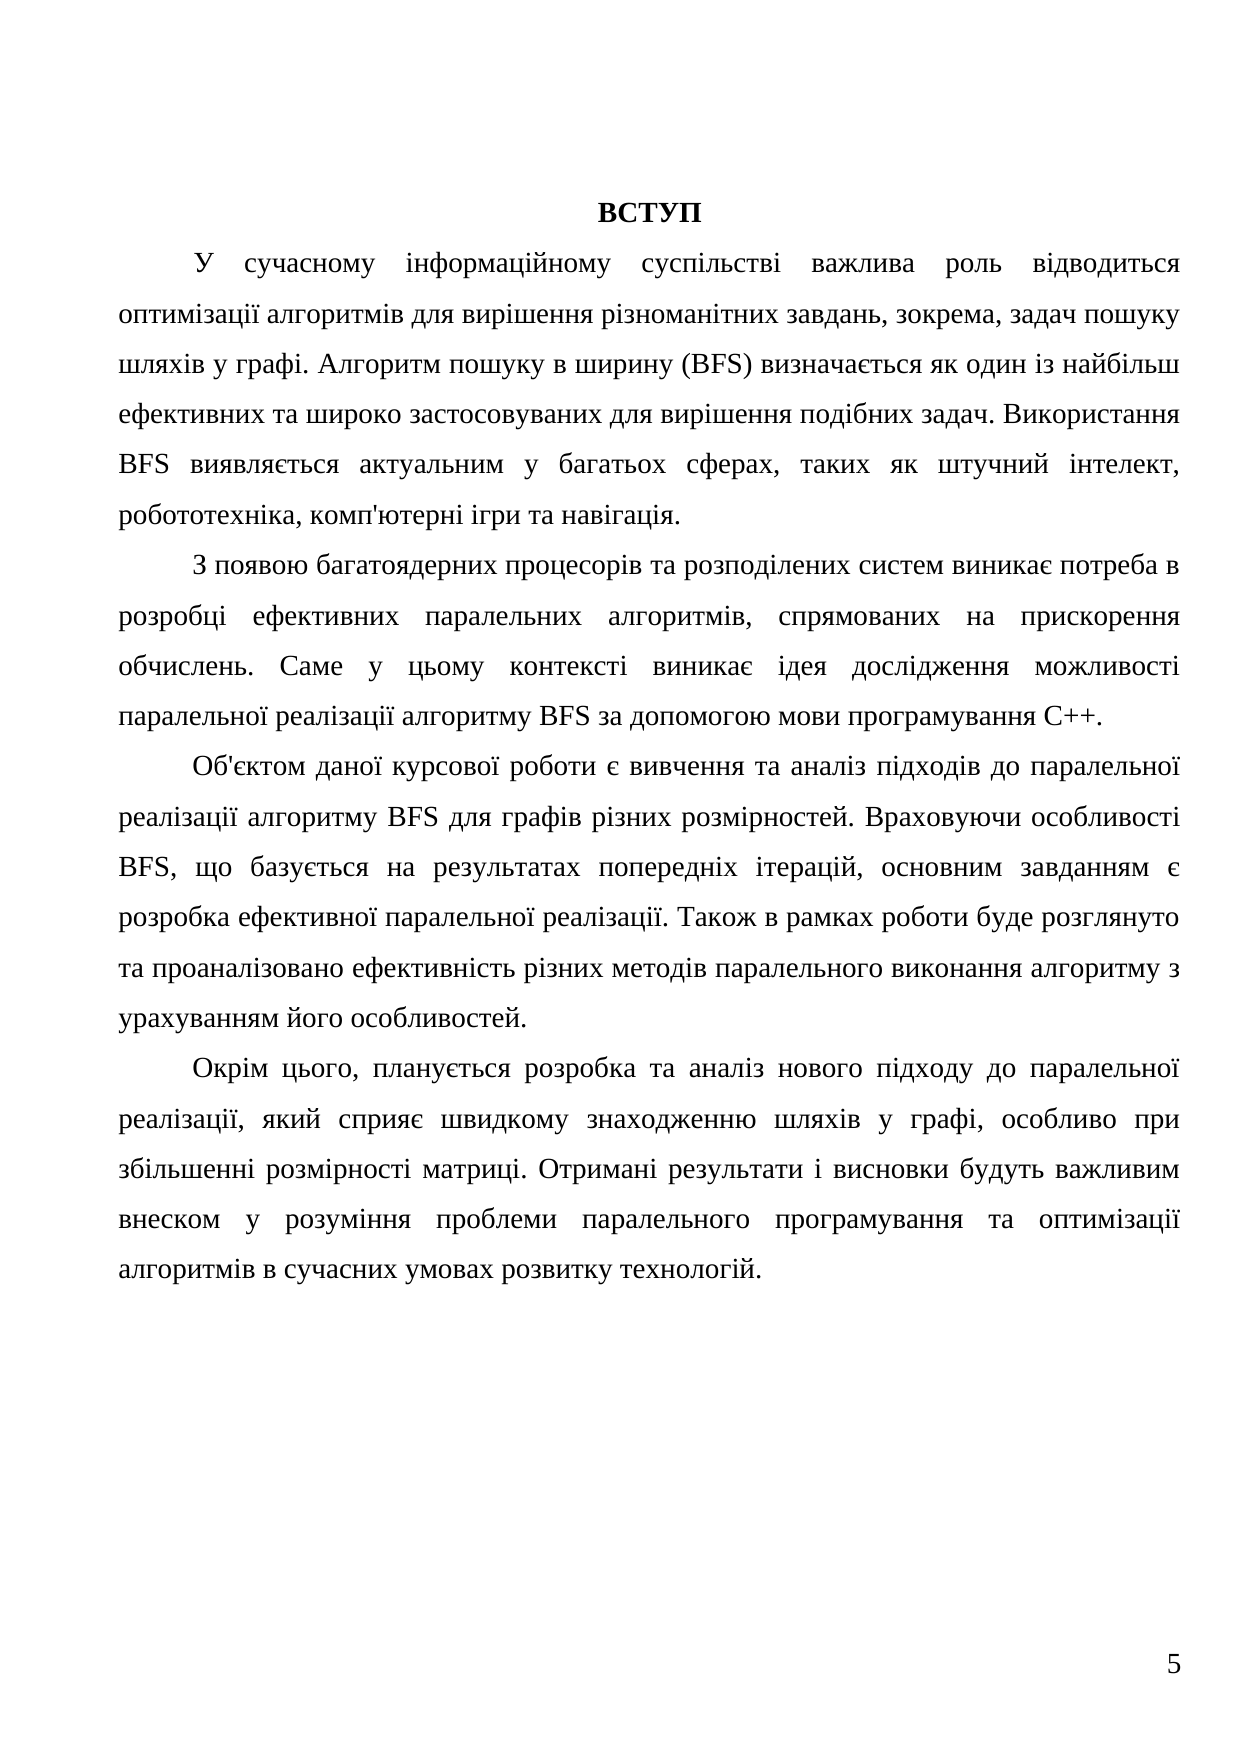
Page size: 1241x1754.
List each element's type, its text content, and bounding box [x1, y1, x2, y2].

text Окрім цього, планується розробка та аналіз нового підходу до паралельної реалізації, який сприяє швидкому знаходженню шляхів у графі, особливо при збільшенні розмірності матриці. Отримані результати і висновки будуть важливим внеском у розуміння проблеми паралельного програмування та оптимізації алгоритмів в сучасних умовах розвитку технологій. [118, 1050, 1181, 1285]
subtitle Вступ [118, 195, 1181, 229]
text Об'єктом даної курсової роботи є вивчення та аналіз підходів до паралельної реалізації алгоритму BFS для графів різних розмірностей. Враховуючи особливості BFS, що базується на результатах попередніх ітерацій, основним завданням є розробка ефективної паралельної реалізації. Також в рамках роботи буде розглянуто та проаналізовано ефективність різних методів паралельного виконання алгоритму з урахуванням його особливостей. [118, 748, 1181, 1034]
text З появою багатоядерних процесорів та розподілених систем виникає потреба в розробці ефективних паралельних алгоритмів, спрямованих на прискорення обчислень. Саме у цьому контексті виникає ідея дослідження можливості паралельної реалізації алгоритму BFS за допомогою мови програмування C++. [118, 547, 1181, 732]
text У сучасному інформаційному суспільстві важлива роль відводиться оптимізації алгоритмів для вирішення різноманітних завдань, зокрема, задач пошуку шляхів у графі. Алгоритм пошуку в ширину (BFS) визначається як один із найбільш ефективних та широко застосовуваних для вирішення подібних задач. Використання BFS виявляється актуальним у багатьох сферах, таких як штучний інтелект, робототехніка, комп'ютерні ігри та навігація. [118, 245, 1181, 531]
